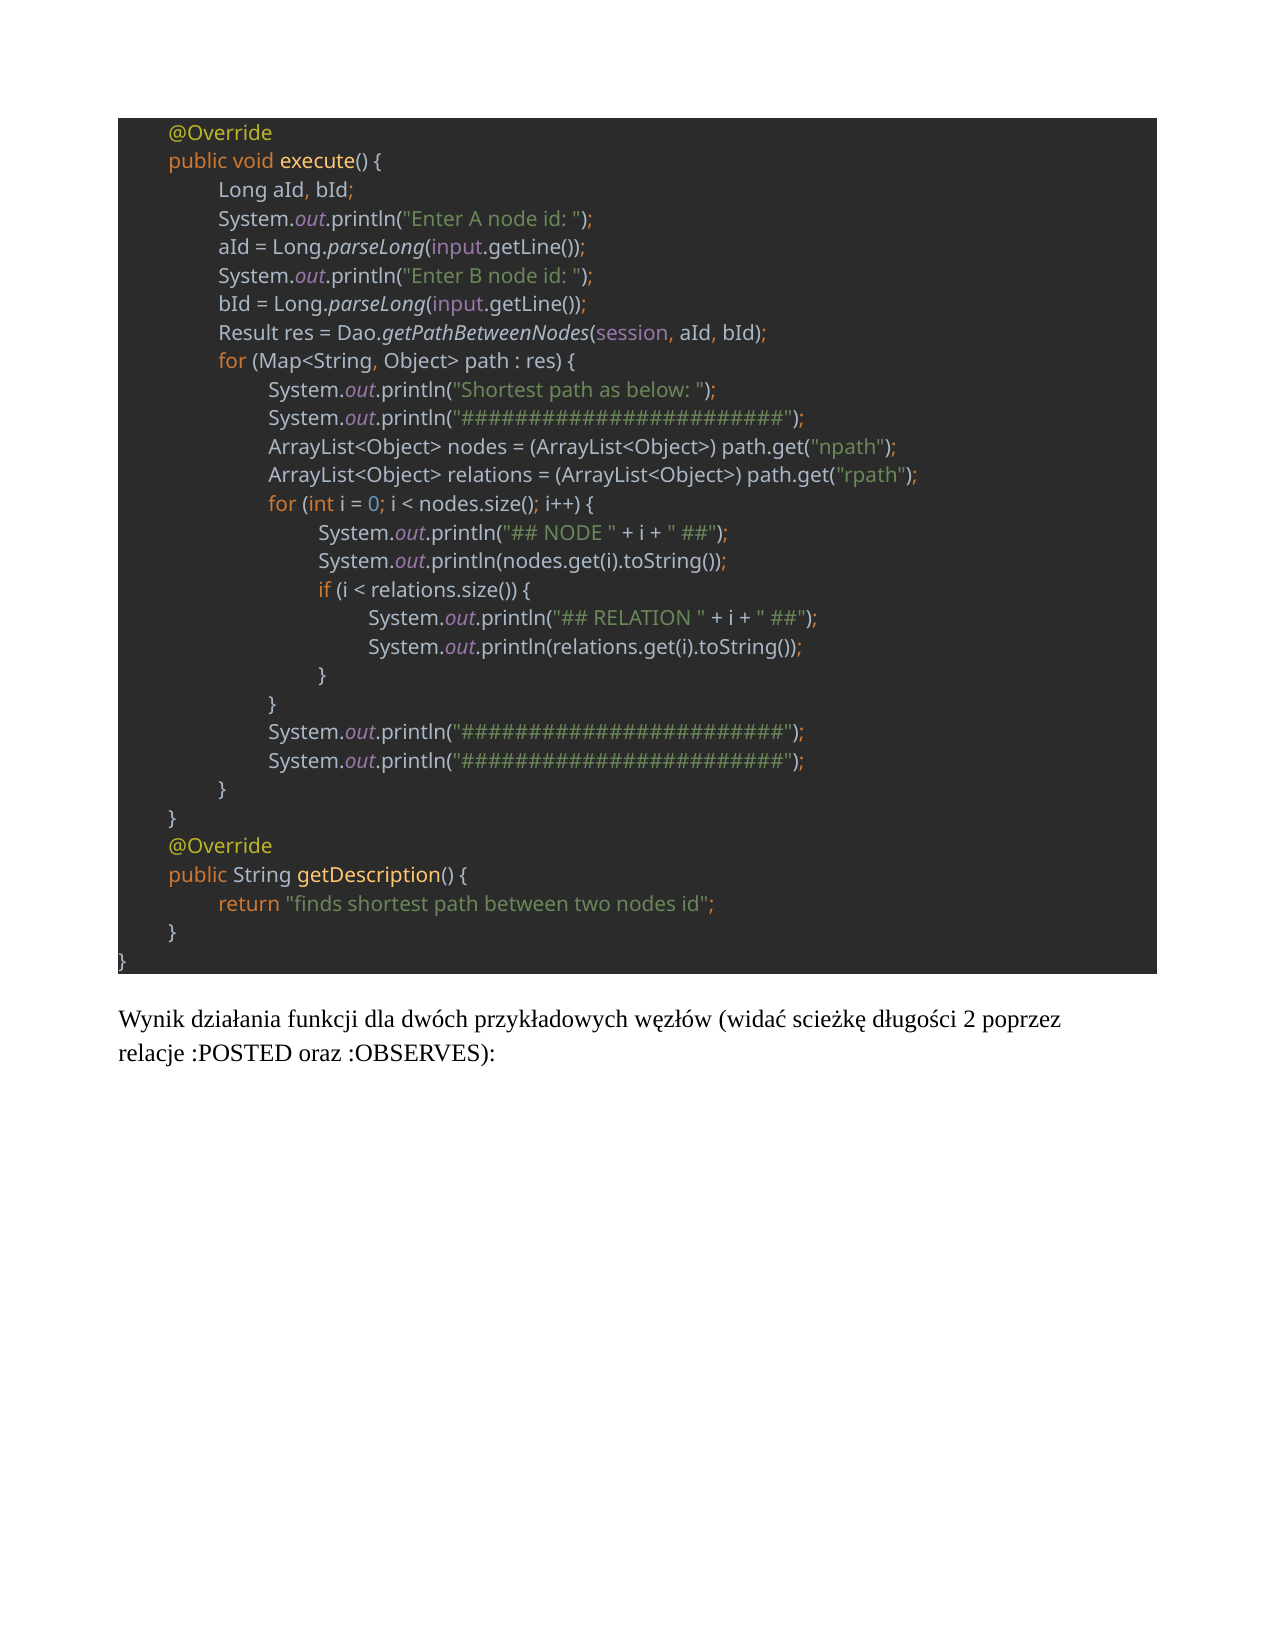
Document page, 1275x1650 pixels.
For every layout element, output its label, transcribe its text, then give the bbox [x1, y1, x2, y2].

text return "finds shortest path between two nodes id"; [118, 889, 1157, 917]
text } [118, 660, 1157, 689]
text public String getDescription() { [118, 860, 1157, 889]
text ArrayList<Object> relations = (ArrayList<Object>) path.get("rpath"); [118, 461, 1157, 489]
text System.out.println("Enter A node id: "); [118, 204, 1157, 232]
text Long aId, bId; [118, 175, 1157, 204]
text Result res = Dao.getPathBetweenNodes(session, aId, bId); [118, 318, 1157, 346]
text System.out.println("########################"); [118, 403, 1157, 432]
text System.out.println("Enter B node id: "); [118, 261, 1157, 289]
text aId = Long.parseLong(input.getLine()); [118, 232, 1157, 261]
text } [118, 803, 1157, 832]
text System.out.println("########################"); [118, 717, 1157, 746]
text } [118, 946, 1157, 974]
text } [118, 917, 1157, 946]
text Wynik działania funkcji dla dwóch przykładowych węzłów (widać scieżkę długości 2 poprzez relacje :POSTED oraz :OBSERVES): [118, 1004, 1157, 1067]
text @Override [118, 118, 1157, 147]
text System.out.println("########################"); [118, 746, 1157, 774]
text if (i < relations.size()) { [118, 575, 1157, 603]
text System.out.println(relations.get(i).toString()); [118, 632, 1157, 660]
text } [118, 689, 1157, 717]
text ArrayList<Object> nodes = (ArrayList<Object>) path.get("npath"); [118, 432, 1157, 461]
text for (Map<String, Object> path : res) { [118, 346, 1157, 375]
text public void execute() { [118, 147, 1157, 175]
text System.out.println(nodes.get(i).toString()); [118, 546, 1157, 575]
text bId = Long.parseLong(input.getLine()); [118, 289, 1157, 318]
text @Override [118, 832, 1157, 860]
text } [118, 774, 1157, 803]
text System.out.println("Shortest path as below: "); [118, 375, 1157, 403]
text System.out.println("## RELATION " + i + " ##"); [118, 603, 1157, 632]
text for (int i = 0; i < nodes.size(); i++) { [118, 489, 1157, 518]
text System.out.println("## NODE " + i + " ##"); [118, 518, 1157, 546]
